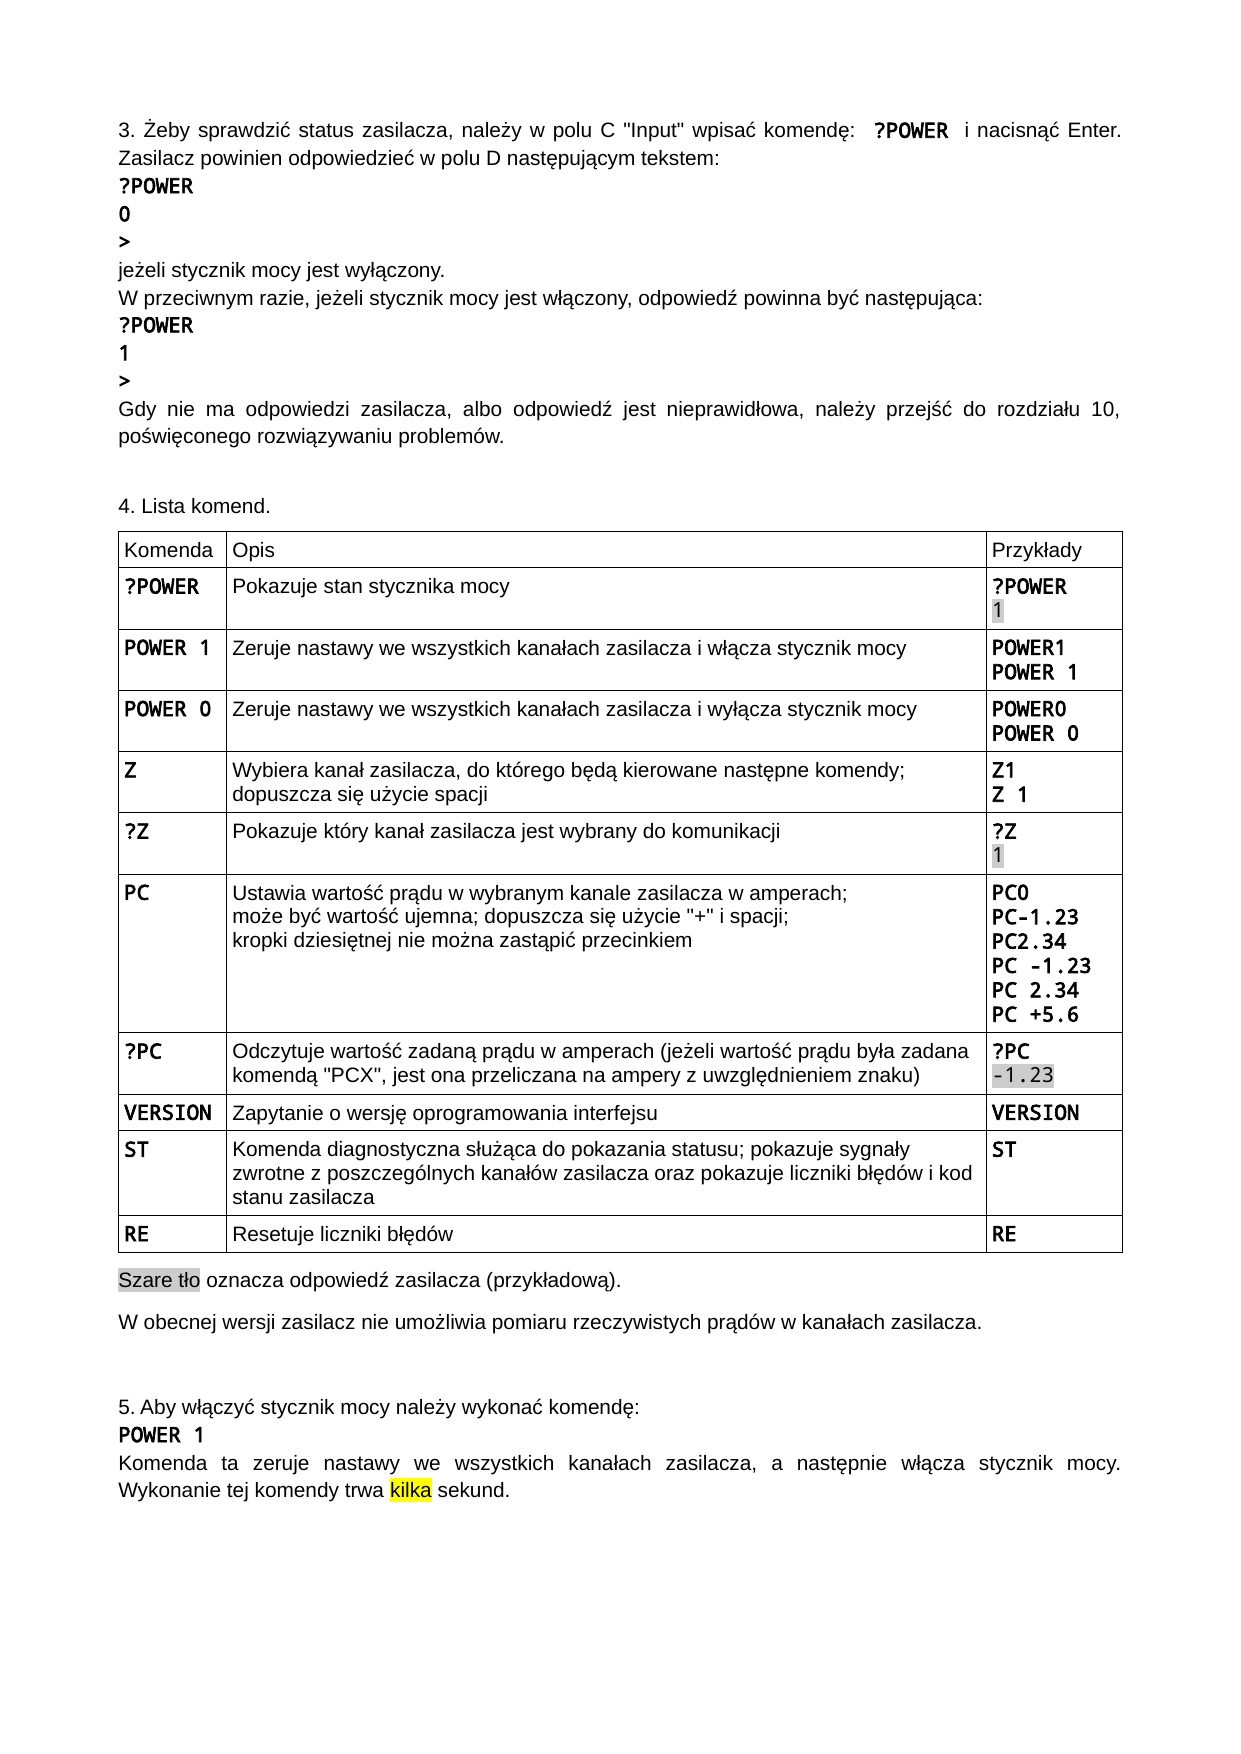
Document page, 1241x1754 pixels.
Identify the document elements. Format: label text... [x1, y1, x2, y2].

table_cell ?POWER [119, 568, 226, 628]
table_cell ?POWER 1 [987, 568, 1122, 628]
text Gdy nie ma odpowiedzi zasilacza, albo odpowiedź jest nieprawidłowa, należy przejść do rozdziału 10, poświęconego rozwiązywaniu problemów. [118, 397, 1122, 448]
table_cell Resetuje liczniki błędów [227, 1216, 986, 1252]
table_cell PC0 PC-1.23 PC2.34 PC -1.23 PC 2.34 PC +5.6 [987, 875, 1122, 1032]
text 1 [118, 341, 1122, 365]
text jeżeli stycznik mocy jest wyłączony. [118, 258, 1122, 282]
table_cell Zeruje nastawy we wszystkich kanałach zasilacza i wyłącza stycznik mocy [227, 691, 986, 751]
table_cell ST [987, 1131, 1122, 1215]
text 4. Lista komend. [118, 494, 1122, 518]
table_cell Odczytuje wartość zadaną prądu w amperach (jeżeli wartość prądu była zadana komendą "PCX", jest ona przeliczana na ampery z uwzględnieniem znaku) [227, 1033, 986, 1093]
table_cell Ustawia wartość prądu w wybranym kanale zasilacza w amperach; może być wartość ujemna; dopuszcza się użycie "+" i spacji; kropki dziesiętnej nie można zastąpić przecinkiem [227, 875, 986, 1032]
table_cell Wybiera kanał zasilacza, do którego będą kierowane następne komendy; dopuszcza się użycie spacji [227, 752, 986, 812]
text 5. Aby włączyć stycznik mocy należy wykonać komendę: [118, 1395, 1122, 1419]
text ?POWER [118, 174, 1122, 198]
text > [118, 369, 1122, 393]
text W przeciwnym razie, jeżeli stycznik mocy jest włączony, odpowiedź powinna być następująca: [118, 285, 1122, 309]
table_cell ?Z 1 [987, 813, 1122, 873]
table_cell Z1 Z 1 [987, 752, 1122, 812]
text POWER 1 [118, 1423, 1122, 1447]
text W obecnej wersji zasilacz nie umożliwia pomiaru rzeczywistych prądów w kanałach zasilacza. [118, 1310, 1122, 1334]
text 3. Żeby sprawdzić status zasilacza, należy w polu C "Input" wpisać komendę: ?POWER i nacisnąć Enter. Zasilacz powinien odpowiedzieć w polu D następującym tekstem: [118, 118, 1122, 170]
table_cell ?PC [119, 1033, 226, 1093]
table_cell POWER 0 [119, 691, 226, 751]
table_cell Pokazuje który kanał zasilacza jest wybrany do komunikacji [227, 813, 986, 873]
table_cell RE [119, 1216, 226, 1252]
table_cell POWER0 POWER 0 [987, 691, 1122, 751]
table_cell RE [987, 1216, 1122, 1252]
table_cell Pokazuje stan stycznika mocy [227, 568, 986, 628]
text ?POWER [118, 313, 1122, 337]
table_cell POWER 1 [119, 630, 226, 690]
table_cell ?Z [119, 813, 226, 873]
table_cell Komenda diagnostyczna służąca do pokazania statusu; pokazuje sygnały zwrotne z poszczególnych kanałów zasilacza oraz pokazuje liczniki błędów i kod stanu zasilacza [227, 1131, 986, 1215]
table_header Opis [227, 532, 986, 567]
table_cell ?PC -1.23 [987, 1033, 1122, 1093]
table_cell VERSION [119, 1095, 226, 1130]
table_cell ST [119, 1131, 226, 1215]
text 0 [118, 202, 1122, 226]
table_cell VERSION [987, 1095, 1122, 1130]
table_cell Zapytanie o wersję oprogramowania interfejsu [227, 1095, 986, 1130]
table_header Komenda [119, 532, 226, 567]
table_cell Z [119, 752, 226, 812]
text Szare tło oznacza odpowiedź zasilacza (przykładową). [118, 1268, 1122, 1292]
table_header Przykłady [987, 532, 1122, 567]
table_cell PC [119, 875, 226, 1032]
text Komenda ta zeruje nastawy we wszystkich kanałach zasilacza, a następnie włącza stycznik mocy. Wykonanie tej komendy trwa kilka sekund. [118, 1451, 1122, 1502]
table_cell Zeruje nastawy we wszystkich kanałach zasilacza i włącza stycznik mocy [227, 630, 986, 690]
text > [118, 230, 1122, 254]
table_cell POWER1 POWER 1 [987, 630, 1122, 690]
